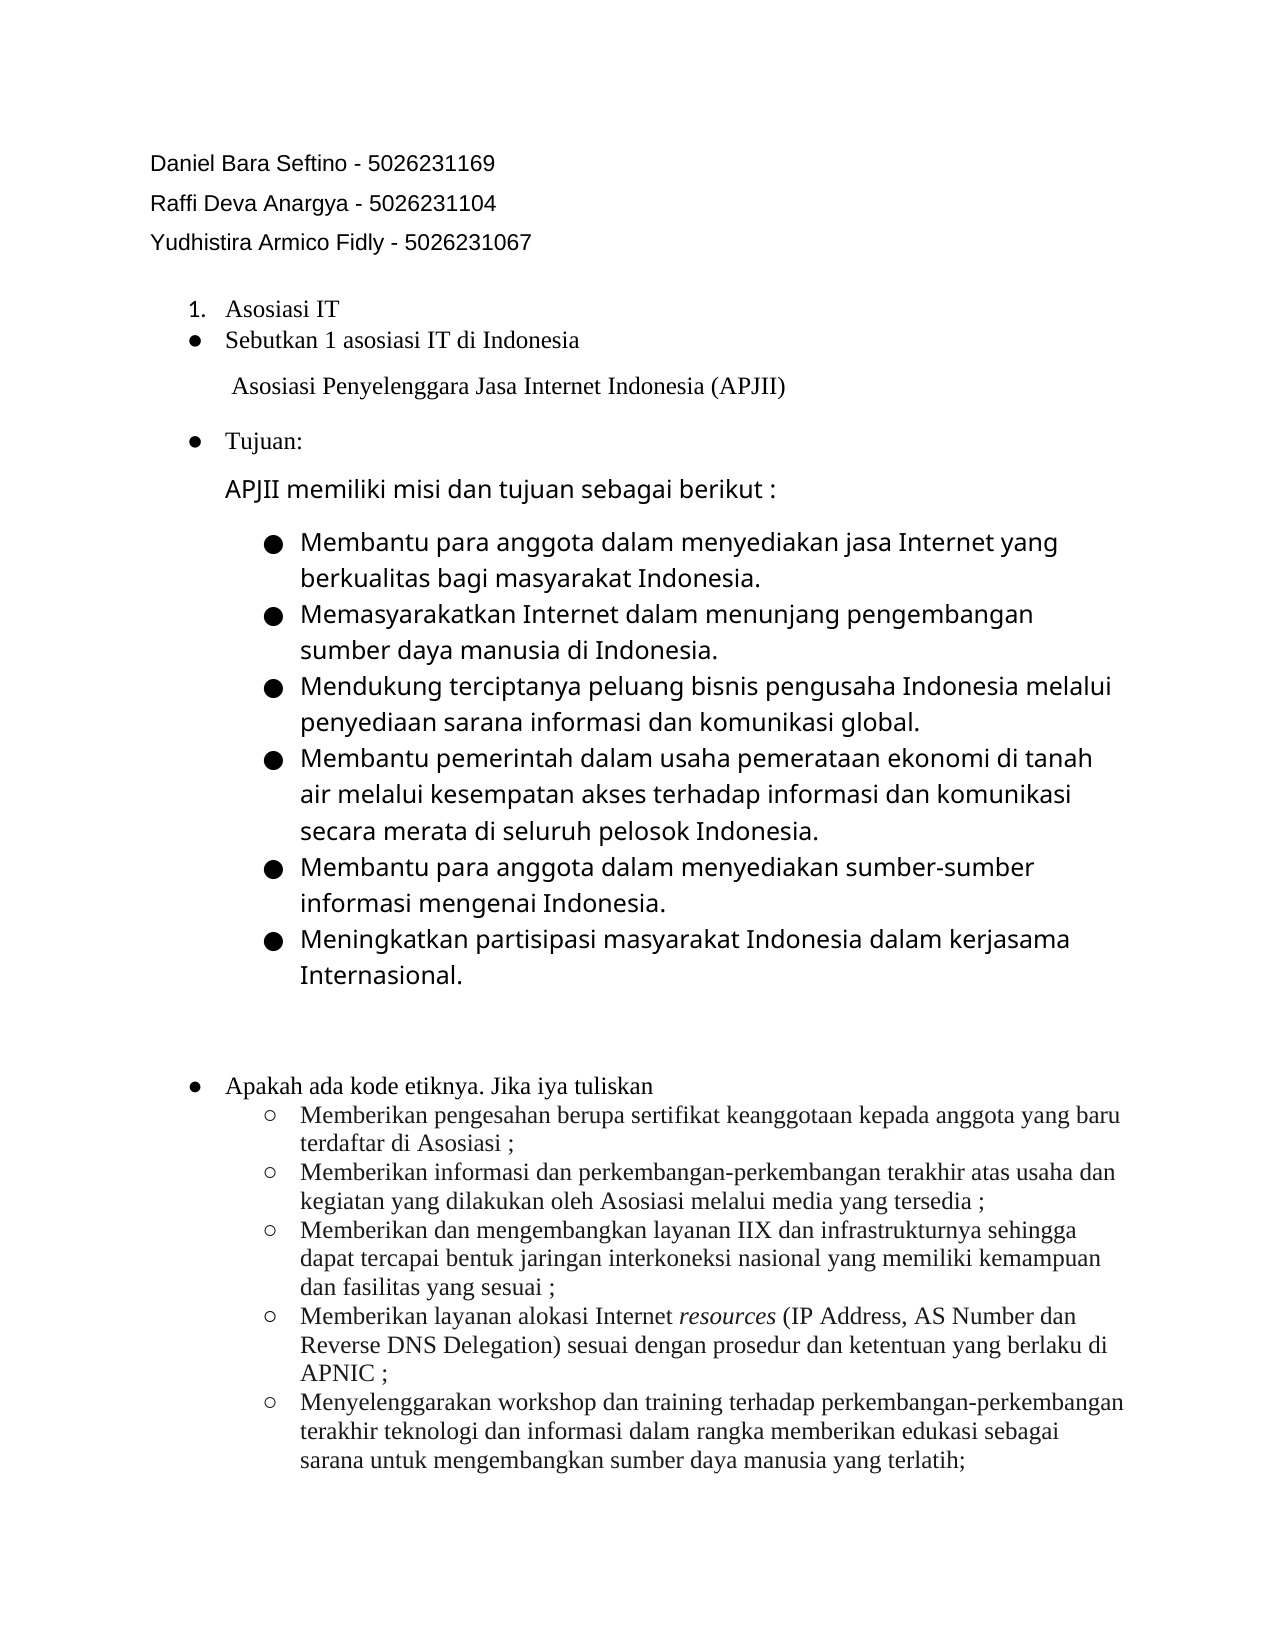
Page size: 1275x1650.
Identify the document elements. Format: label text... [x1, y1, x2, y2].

list Asosiasi IT [187, 293, 1125, 324]
list Membantu para anggota dalam menyediakan sumber-sumber informasi mengenai Indonesia. [262, 849, 1125, 919]
list Memberikan layanan alokasi Internet resources (IP Address, AS Number dan Reverse DNS Delegation) sesuai dengan prosedur dan ketentuan yang berlaku di APNIC ; [262, 1301, 1125, 1387]
list Tujuan: [187, 425, 1125, 455]
list Memberikan dan mengembangkan layanan IIX dan infrastrukturnya sehingga dapat tercapai bentuk jaringan interkoneksi nasional yang memiliki kemampuan dan fasilitas yang sesuai ; [262, 1215, 1125, 1301]
list Meningkatkan partisipasi masyarakat Indonesia dalam kerjasama Internasional. [262, 921, 1125, 991]
list Membantu pemerintah dalam usaha pemerataan ekonomi di tanah air melalui kesempatan akses terhadap informasi dan komunikasi secara merata di seluruh pelosok Indonesia. [262, 741, 1125, 847]
text Daniel Bara Seftino - 5026231169 [150, 150, 1125, 176]
list Mendukung terciptanya peluang bisnis pengusaha Indonesia melalui penyediaan sarana informasi dan komunikasi global. [262, 669, 1125, 739]
list Sebutkan 1 asosiasi IT di Indonesia [187, 324, 1125, 354]
list Menyelenggarakan workshop dan training terhadap perkembangan-perkembangan terakhir teknologi dan informasi dalam rangka memberikan edukasi sebagai sarana untuk mengembangkan sumber daya manusia yang terlatih; [262, 1387, 1125, 1473]
list Memberikan informasi dan perkembangan-perkembangan terakhir atas usaha dan kegiatan yang dilakukan oleh Asosiasi melalui media yang tersedia ; [262, 1157, 1125, 1215]
text Yudhistira Armico Fidly - 5026231067 [150, 229, 1125, 255]
text APJII memiliki misi dan tujuan sebagai berikut : [225, 472, 1125, 506]
text Asosiasi Penyelenggara Jasa Internet Indonesia (APJII) [225, 371, 1125, 400]
list Apakah ada kode etiknya. Jika iya tuliskan [187, 1071, 1125, 1100]
text Raffi Deva Anargya - 5026231104 [150, 189, 1125, 216]
list Memberikan pengesahan berupa sertifikat keanggotaan kepada anggota yang baru terdaftar di Asosiasi ; [262, 1100, 1125, 1157]
list Membantu para anggota dalam menyediakan jasa Internet yang berkualitas bagi masyarakat Indonesia. [262, 525, 1125, 595]
list Memasyarakatkan Internet dalam menunjang pengembangan sumber daya manusia di Indonesia. [262, 597, 1125, 667]
